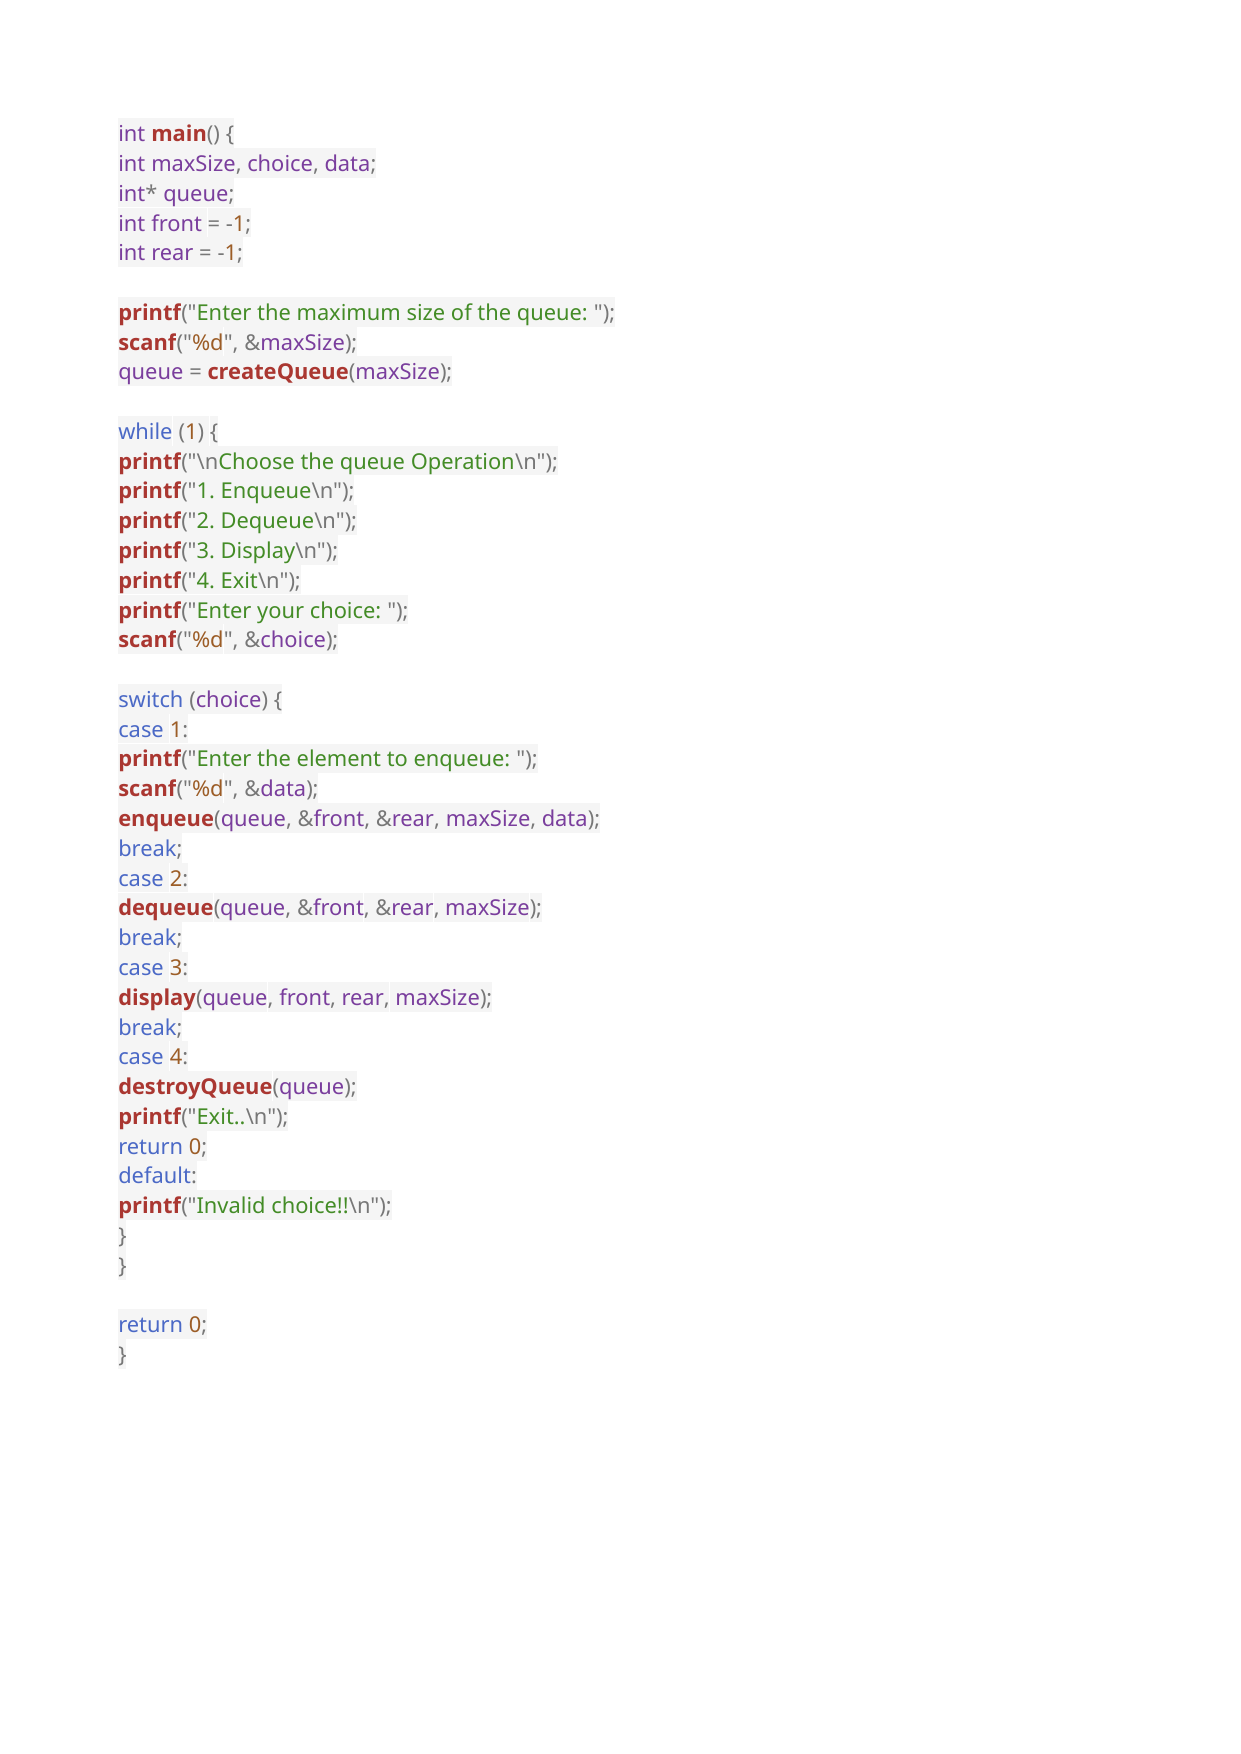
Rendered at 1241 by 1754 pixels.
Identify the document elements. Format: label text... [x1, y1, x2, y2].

text break; [118, 1012, 1122, 1041]
text printf("Invalid choice!!\n"); [118, 1190, 1122, 1220]
text break; [118, 922, 1122, 952]
text printf("Enter your choice: "); [118, 594, 1122, 624]
text case 3: [118, 952, 1122, 982]
text queue = createQueue(maxSize); [118, 356, 1122, 386]
text printf("1. Enqueue\n"); [118, 475, 1122, 505]
text return 0; [118, 1131, 1122, 1161]
text printf("4. Exit\n"); [118, 565, 1122, 594]
text case 2: [118, 863, 1122, 892]
text printf("2. Dequeue\n"); [118, 505, 1122, 535]
text } [118, 1220, 1122, 1250]
text break; [118, 833, 1122, 863]
text scanf("%d", &maxSize); [118, 327, 1122, 356]
text int rear = -1; [118, 237, 1122, 267]
text } [118, 1339, 1122, 1369]
text switch (choice) { [118, 684, 1122, 714]
text int* queue; [118, 178, 1122, 207]
text int main() { [118, 118, 1122, 148]
text scanf("%d", &choice); [118, 624, 1122, 654]
text enqueue(queue, &front, &rear, maxSize, data); [118, 803, 1122, 833]
text printf("\nChoose the queue Operation\n"); [118, 446, 1122, 475]
text while (1) { [118, 416, 1122, 446]
text printf("Exit..\n"); [118, 1101, 1122, 1131]
text printf("3. Display\n"); [118, 535, 1122, 565]
text display(queue, front, rear, maxSize); [118, 982, 1122, 1012]
text case 1: [118, 714, 1122, 743]
text int front = -1; [118, 207, 1122, 237]
text dequeue(queue, &front, &rear, maxSize); [118, 892, 1122, 922]
text return 0; [118, 1309, 1122, 1339]
text } [118, 1250, 1122, 1280]
text default: [118, 1161, 1122, 1190]
text printf("Enter the maximum size of the queue: "); [118, 297, 1122, 327]
text case 4: [118, 1041, 1122, 1071]
text int maxSize, choice, data; [118, 148, 1122, 178]
text scanf("%d", &data); [118, 773, 1122, 803]
text destroyQueue(queue); [118, 1071, 1122, 1101]
text printf("Enter the element to enqueue: "); [118, 743, 1122, 773]
